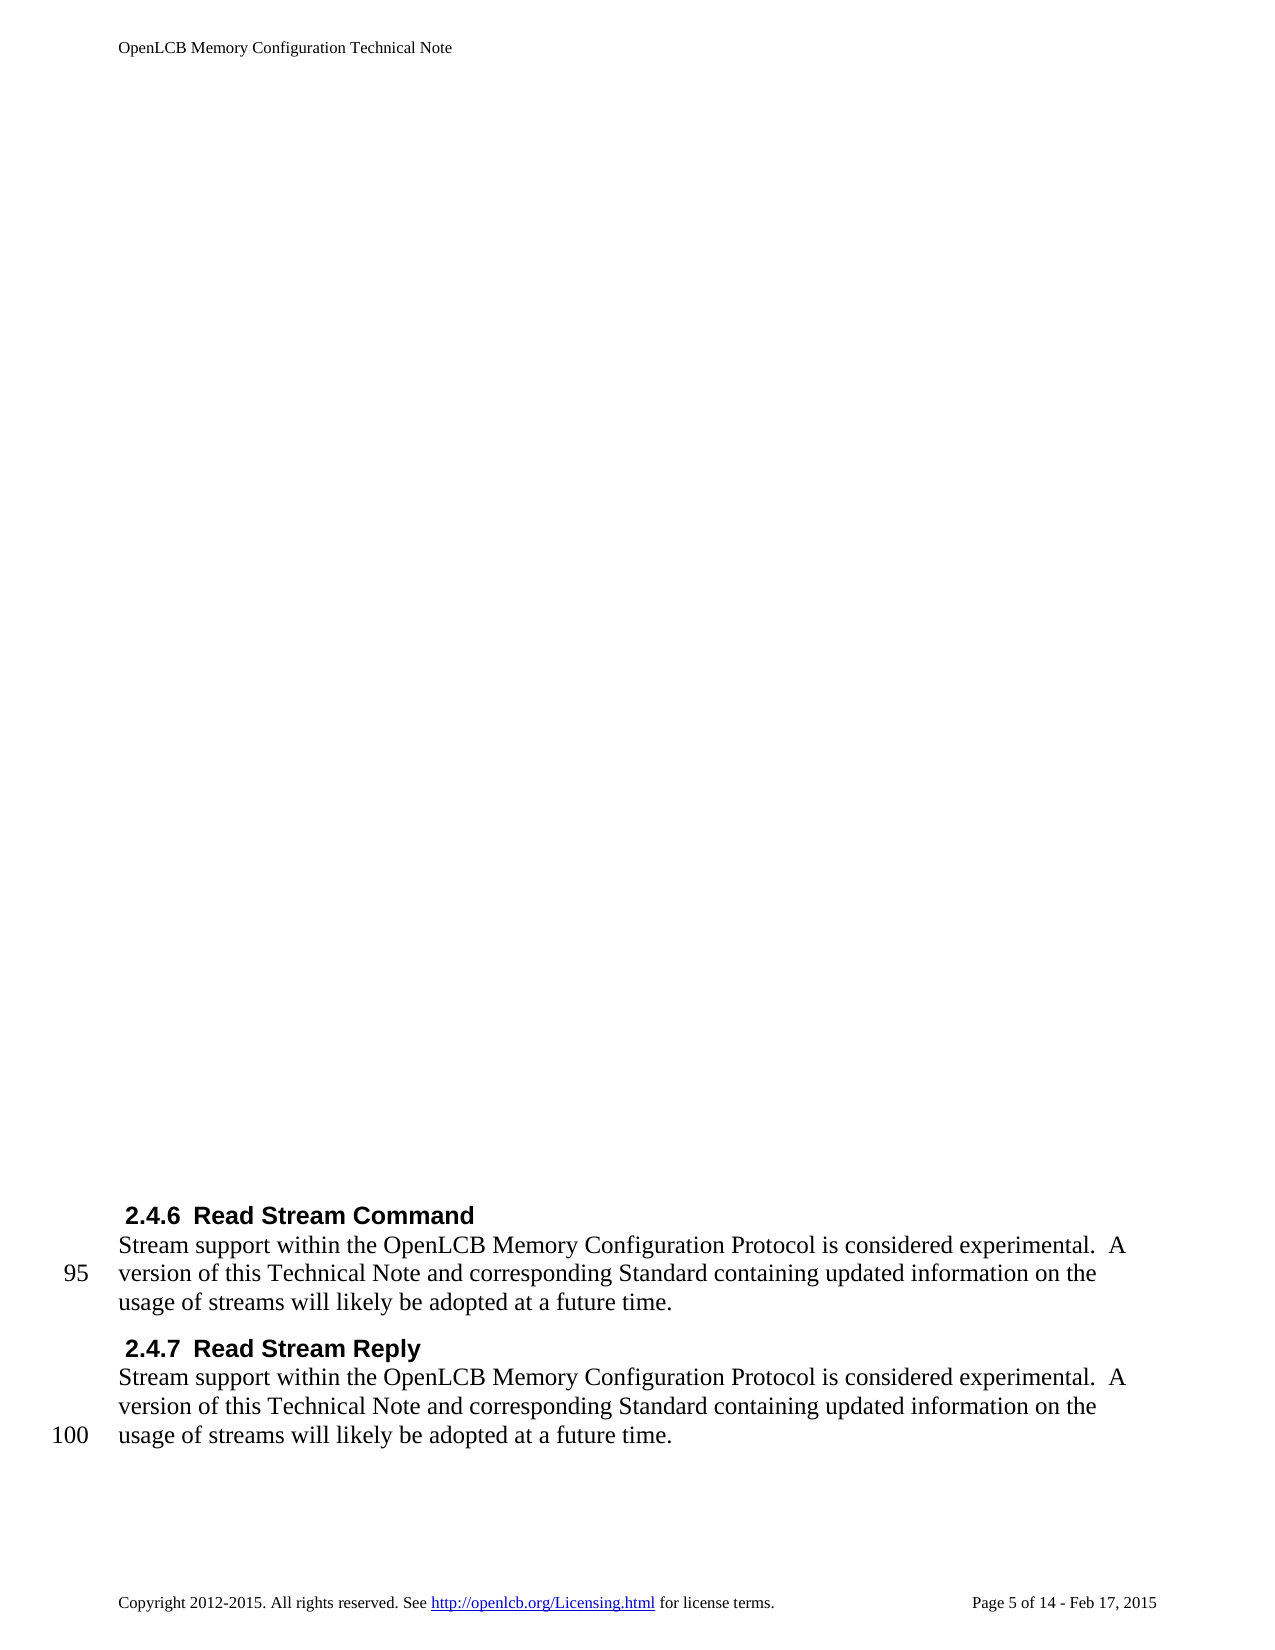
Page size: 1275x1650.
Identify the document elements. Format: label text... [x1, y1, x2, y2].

subtitle Read Stream Command [118, 1201, 1157, 1230]
text Stream support within the OpenLCB Memory Configuration Protocol is considered experimental. A version of this Technical Note and corresponding Standard containing updated information on the usage of streams will likely be adopted at a future time. [118, 1230, 1157, 1316]
text Stream support within the OpenLCB Memory Configuration Protocol is considered experimental. A version of this Technical Note and corresponding Standard containing updated information on the usage of streams will likely be adopted at a future time. [118, 1362, 1157, 1449]
subtitle Read Stream Reply [118, 1334, 1157, 1362]
